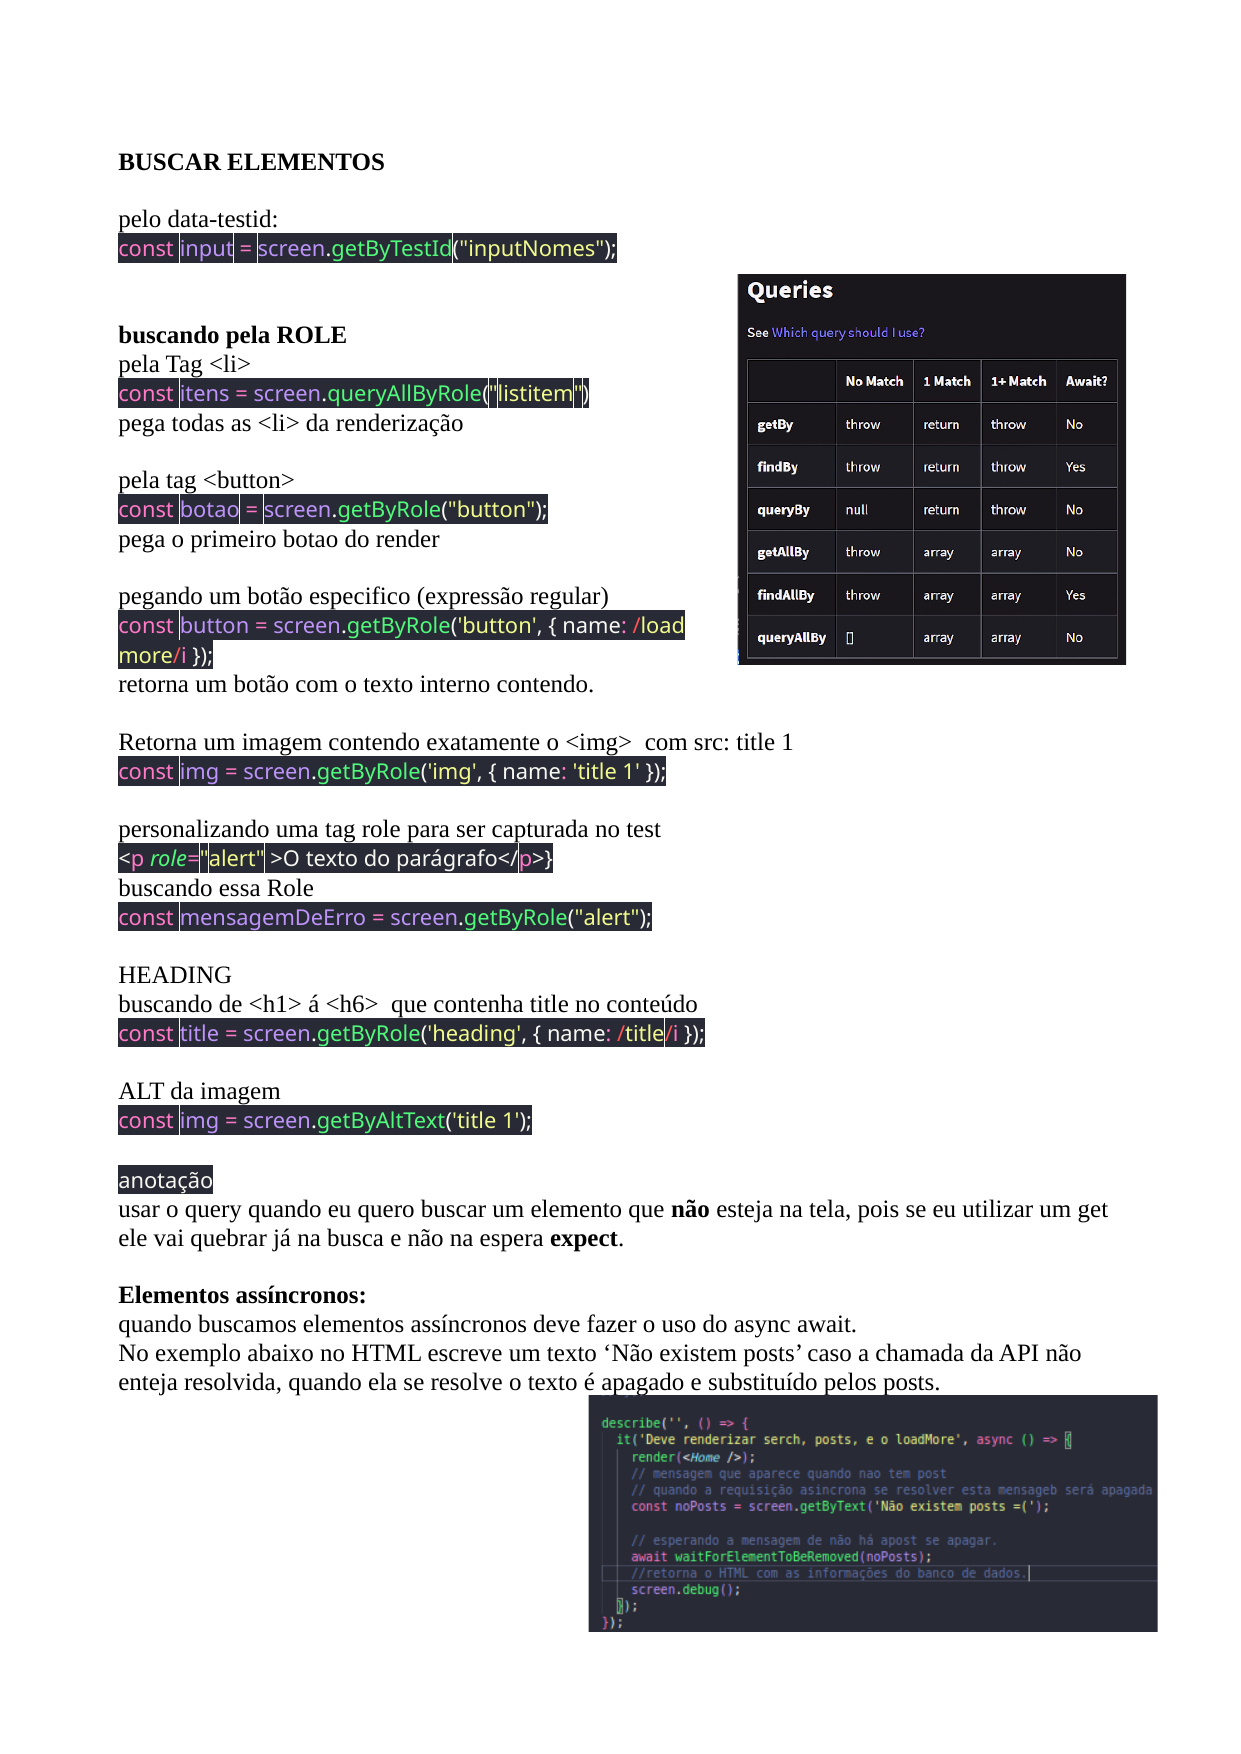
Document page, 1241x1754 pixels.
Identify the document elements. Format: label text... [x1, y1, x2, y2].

text Elementos assíncronos: [118, 1281, 1122, 1309]
text anotação [118, 1164, 1122, 1194]
text const button = screen.getByRole('button', { name: /load more/i }); [118, 610, 1122, 669]
text ALT da imagem [118, 1076, 1122, 1105]
text No exemplo abaixo no HTML escreve um texto ‘Não existem posts’ caso a chamada da API não enteja resolvida, quando ela se resolve o texto é apagado e substituído pelos posts. [118, 1338, 1122, 1396]
text usar o query quando eu quero buscar um elemento que não esteja na tela, pois se eu utilizar um get ele vai quebrar já na busca e não na espera expect. [118, 1194, 1122, 1252]
text pela Tag <li> [118, 349, 737, 378]
text buscando de <h1> á <h6> que contenha title no conteúdo [118, 989, 1122, 1018]
text const img = screen.getByAltText('title 1'); [118, 1105, 1122, 1135]
text HEADING [118, 960, 1122, 989]
text personalizando uma tag role para ser capturada no test [118, 814, 1122, 843]
text retorna um botão com o texto interno contendo. [118, 669, 1122, 698]
text pega todas as <li> da renderização [118, 408, 737, 436]
text Retorna um imagem contendo exatamente o <img> com src: title 1 [118, 727, 1122, 756]
text pela tag <button> [118, 465, 737, 494]
text buscando pela ROLE [118, 320, 737, 349]
text pelo data-testid: [118, 204, 1122, 233]
text buscando essa Role [118, 873, 1122, 902]
text const botao = screen.getByRole("button"); [118, 494, 737, 524]
text <p role="alert" >O texto do parágrafo</p>} [118, 843, 1122, 873]
text const mensagemDeErro = screen.getByRole("alert"); [118, 902, 1122, 931]
text const title = screen.getByRole('heading', { name: /title/i }); [118, 1018, 1122, 1047]
picture [737, 274, 1127, 665]
text const itens = screen.queryAllByRole("listitem") [118, 378, 737, 408]
text BUSCAR ELEMENTOS [118, 147, 1122, 176]
text pegando um botão especifico (expressão regular) [118, 581, 737, 610]
text quando buscamos elementos assíncronos deve fazer o uso do async await. [118, 1309, 1122, 1338]
text pega o primeiro botao do render [118, 524, 737, 552]
text const img = screen.getByRole('img', { name: 'title 1' }); [118, 756, 1122, 786]
picture [588, 1395, 1158, 1632]
text const input = screen.getByTestId("inputNomes"); [118, 233, 1122, 263]
